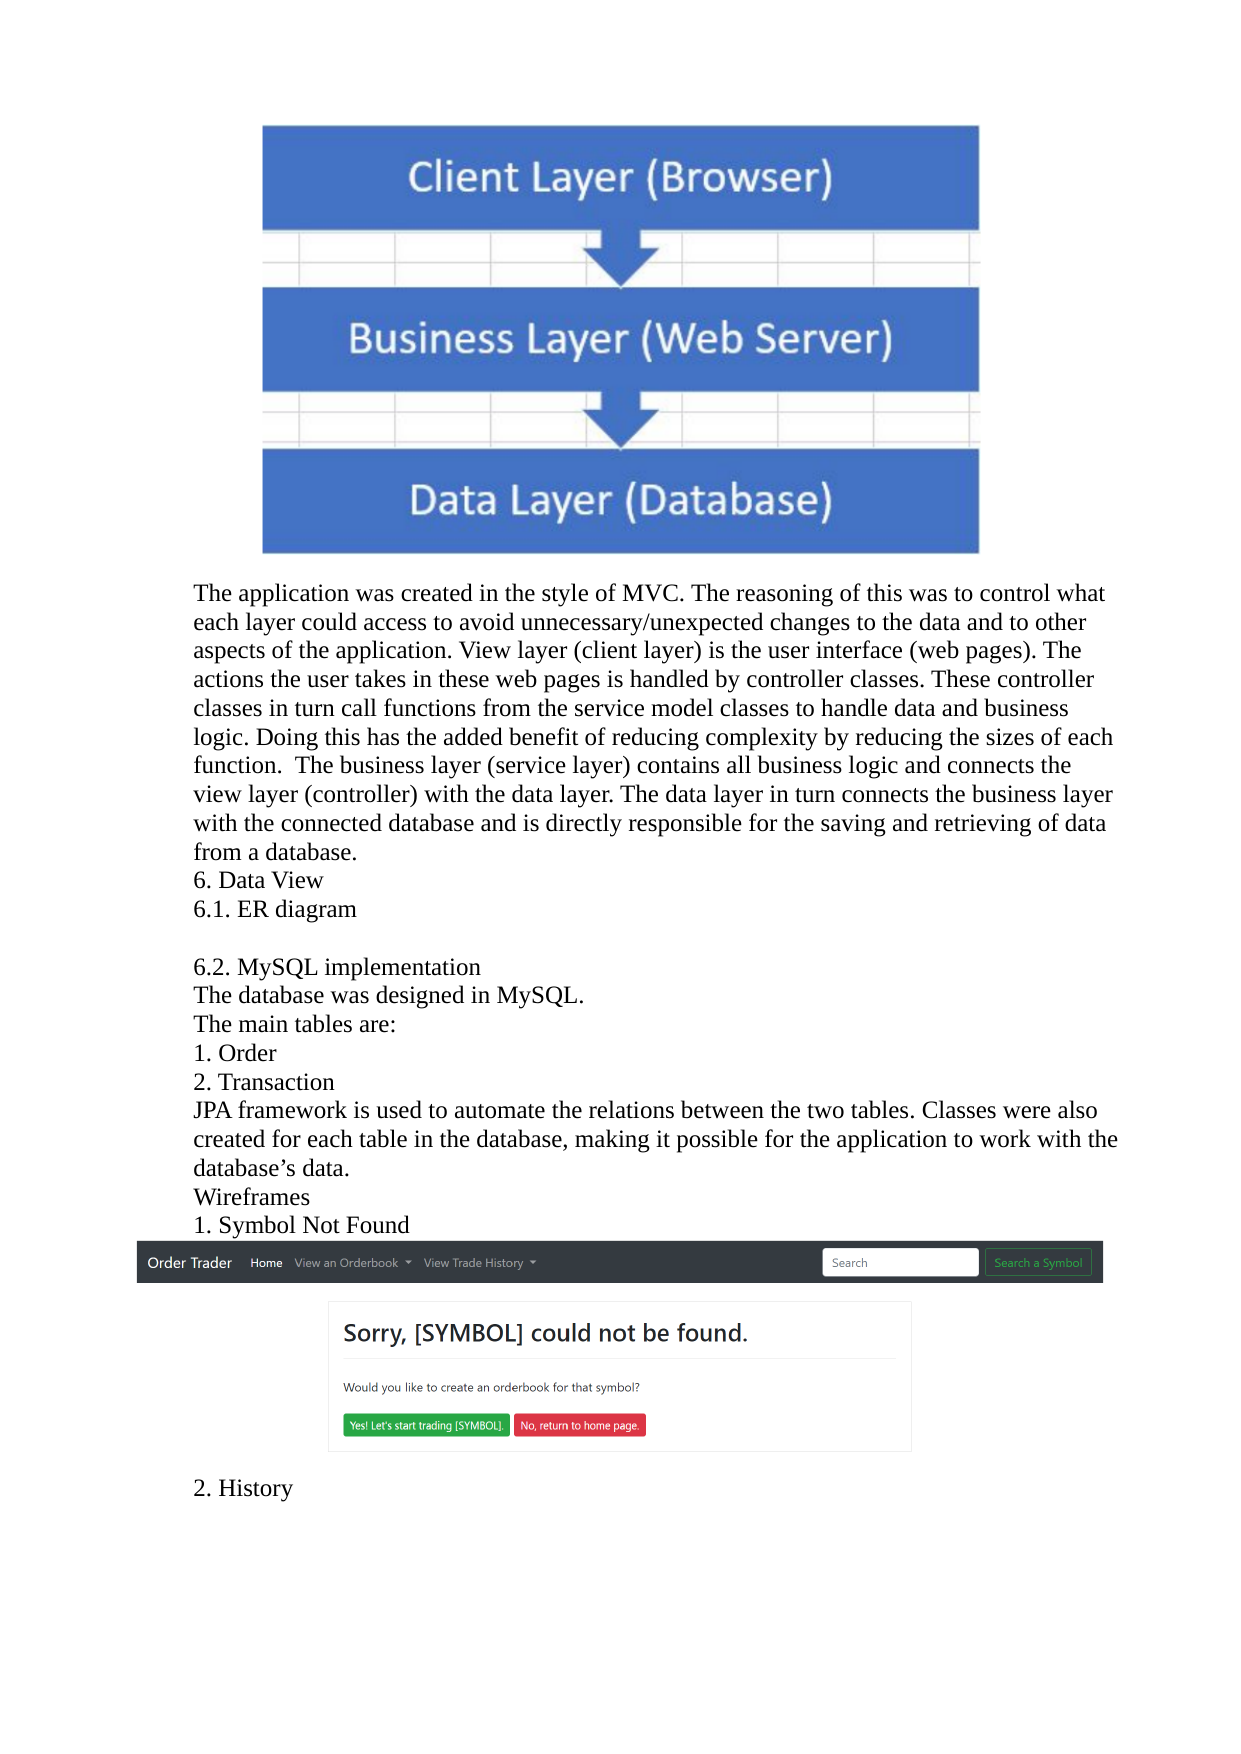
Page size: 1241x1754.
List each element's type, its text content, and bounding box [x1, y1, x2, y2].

list 2. Transaction [156, 1067, 1122, 1096]
list 6. Data View [156, 866, 1122, 894]
list JPA framework is used to automate the relations between the two tables. Classes were also created for each table in the database, making it possible for the application to work with the database’s data. [156, 1096, 1122, 1182]
list 1. Order [156, 1038, 1122, 1067]
picture [249, 118, 991, 557]
list The main tables are: [156, 1009, 1122, 1038]
list 2. History [156, 1437, 1122, 1501]
list The database was designed in MySQL. [156, 981, 1122, 1009]
list 6.1. ER diagram [156, 894, 1122, 923]
list Wireframes [156, 1182, 1122, 1211]
list The application was created in the style of MVC. The reasoning of this was to control what each layer could access to avoid unnecessary/unexpected changes to the data and to other aspects of the application. View layer (client layer) is the user interface (web pages). The actions the user takes in these web pages is handled by controller classes. These controller classes in turn call functions from the service model classes to handle data and business logic. Doing this has the added benefit of reducing complexity by reducing the sizes of each function. The business layer (service layer) contains all business logic and connects the view layer (controller) with the data layer. The data layer in turn connects the business layer with the connected database and is directly responsible for the saving and retrieving of data from a database. [156, 578, 1122, 866]
list 6.2. MySQL implementation [156, 952, 1122, 981]
list 1. Symbol Not Found [156, 1211, 1122, 1239]
picture [136, 1239, 1104, 1473]
